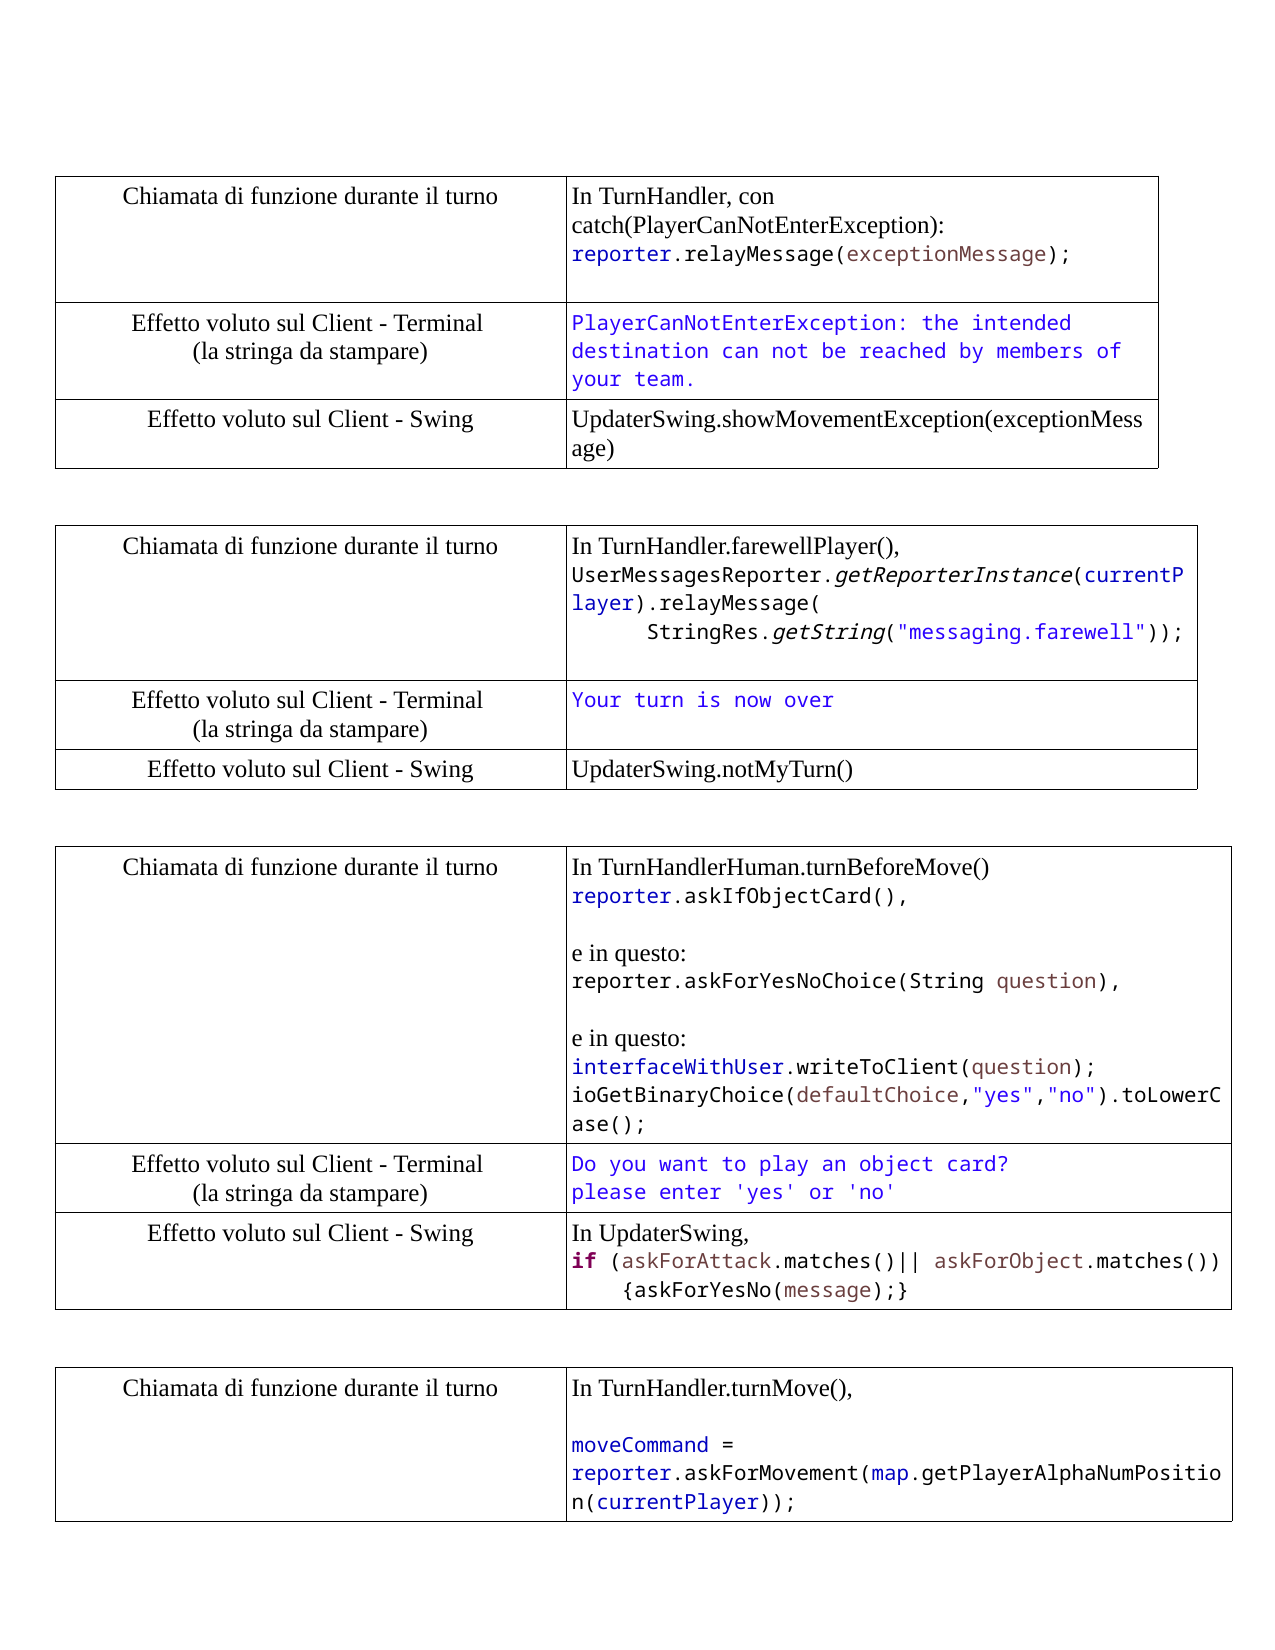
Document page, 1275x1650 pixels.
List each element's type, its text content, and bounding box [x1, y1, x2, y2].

table_header In TurnHandler.farewellPlayer(), UserMessagesReporter.getReporterInstance(currentPlayer).relayMessage( StringRes.getString("messaging.farewell")); [567, 526, 1197, 679]
table_cell In UpdaterSwing, if (askForAttack.matches()|| askForObject.matches()) {askForYesNo(message);} [567, 1213, 1231, 1309]
table_header Chiamata di funzione durante il turno [56, 847, 566, 1143]
table_cell Effetto voluto sul Client - Terminal (la stringa da stampare) [56, 681, 566, 748]
table_cell Effetto voluto sul Client - Swing [56, 400, 566, 468]
table_header Chiamata di funzione durante il turno [56, 526, 566, 679]
table_cell UpdaterSwing.showMovementException(exceptionMessage) [567, 400, 1158, 468]
table_cell Effetto voluto sul Client - Swing [56, 750, 566, 789]
table_cell Effetto voluto sul Client - Terminal (la stringa da stampare) [56, 1144, 566, 1212]
table_cell Your turn is now over [567, 681, 1197, 748]
table_header In TurnHandler, con catch(PlayerCanNotEnterException): reporter.relayMessage(exceptionMessage); [567, 177, 1158, 302]
table_header Chiamata di funzione durante il turno [56, 1368, 566, 1521]
table_cell Effetto voluto sul Client - Swing [56, 1213, 566, 1309]
table_cell Do you want to play an object card? please enter 'yes' or 'no' [567, 1144, 1231, 1212]
table_cell Effetto voluto sul Client - Terminal (la stringa da stampare) [56, 303, 566, 399]
table_cell PlayerCanNotEnterException: the intended destination can not be reached by members of your team. [567, 303, 1158, 399]
table_header Chiamata di funzione durante il turno [56, 177, 566, 302]
table_cell UpdaterSwing.notMyTurn() [567, 750, 1197, 789]
table_header In TurnHandler.turnMove(), moveCommand = reporter.askForMovement(map.getPlayerAlphaNumPosition(currentPlayer)); [567, 1368, 1232, 1521]
table_header In TurnHandlerHuman.turnBeforeMove() reporter.askIfObjectCard(), e in questo: reporter.askForYesNoChoice(String question), e in questo: interfaceWithUser.writeToClient(question); ioGetBinaryChoice(defaultChoice,"yes","no").toLowerCase(); [567, 847, 1231, 1143]
